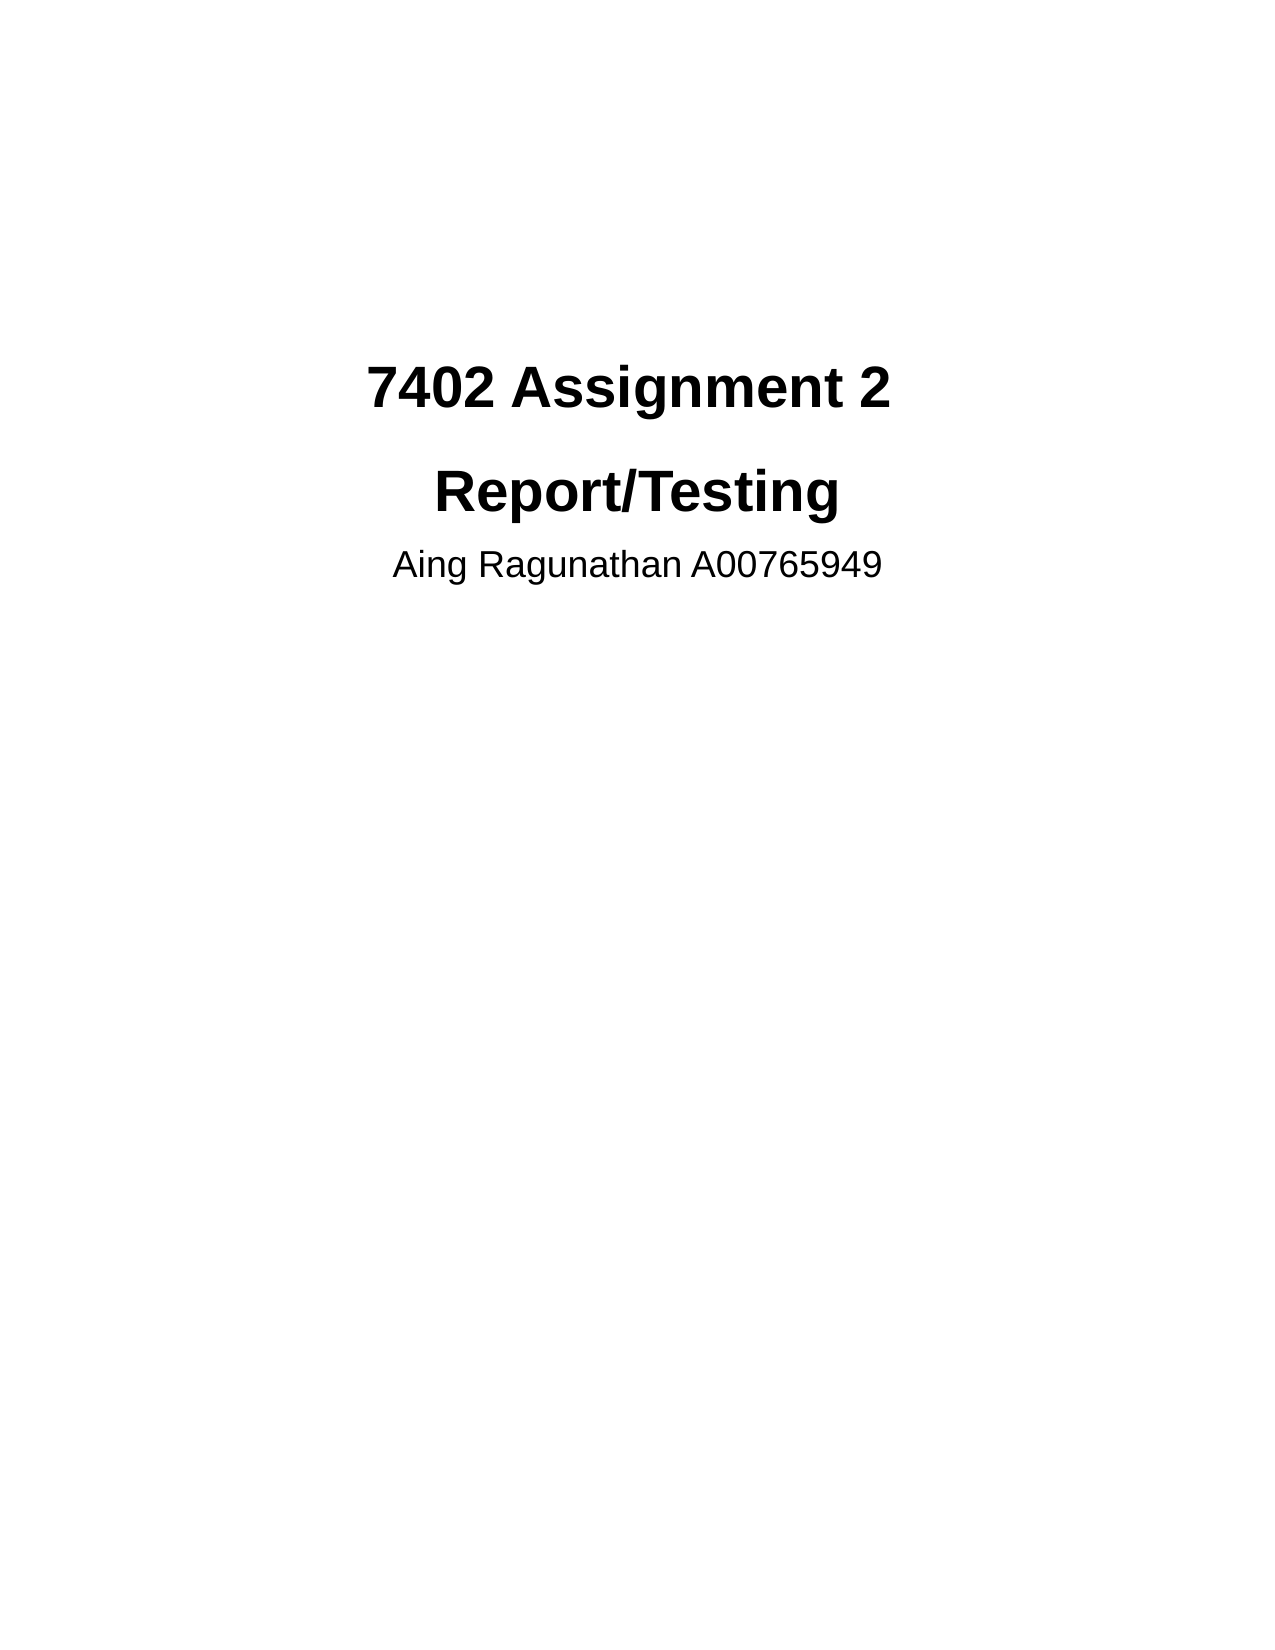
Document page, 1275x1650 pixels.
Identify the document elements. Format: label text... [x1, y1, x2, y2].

title 7402 Assignment 2 [118, 352, 1157, 419]
subtitle Aing Ragunathan A00765949 [118, 543, 1157, 586]
title Report/Testing [118, 457, 1157, 524]
